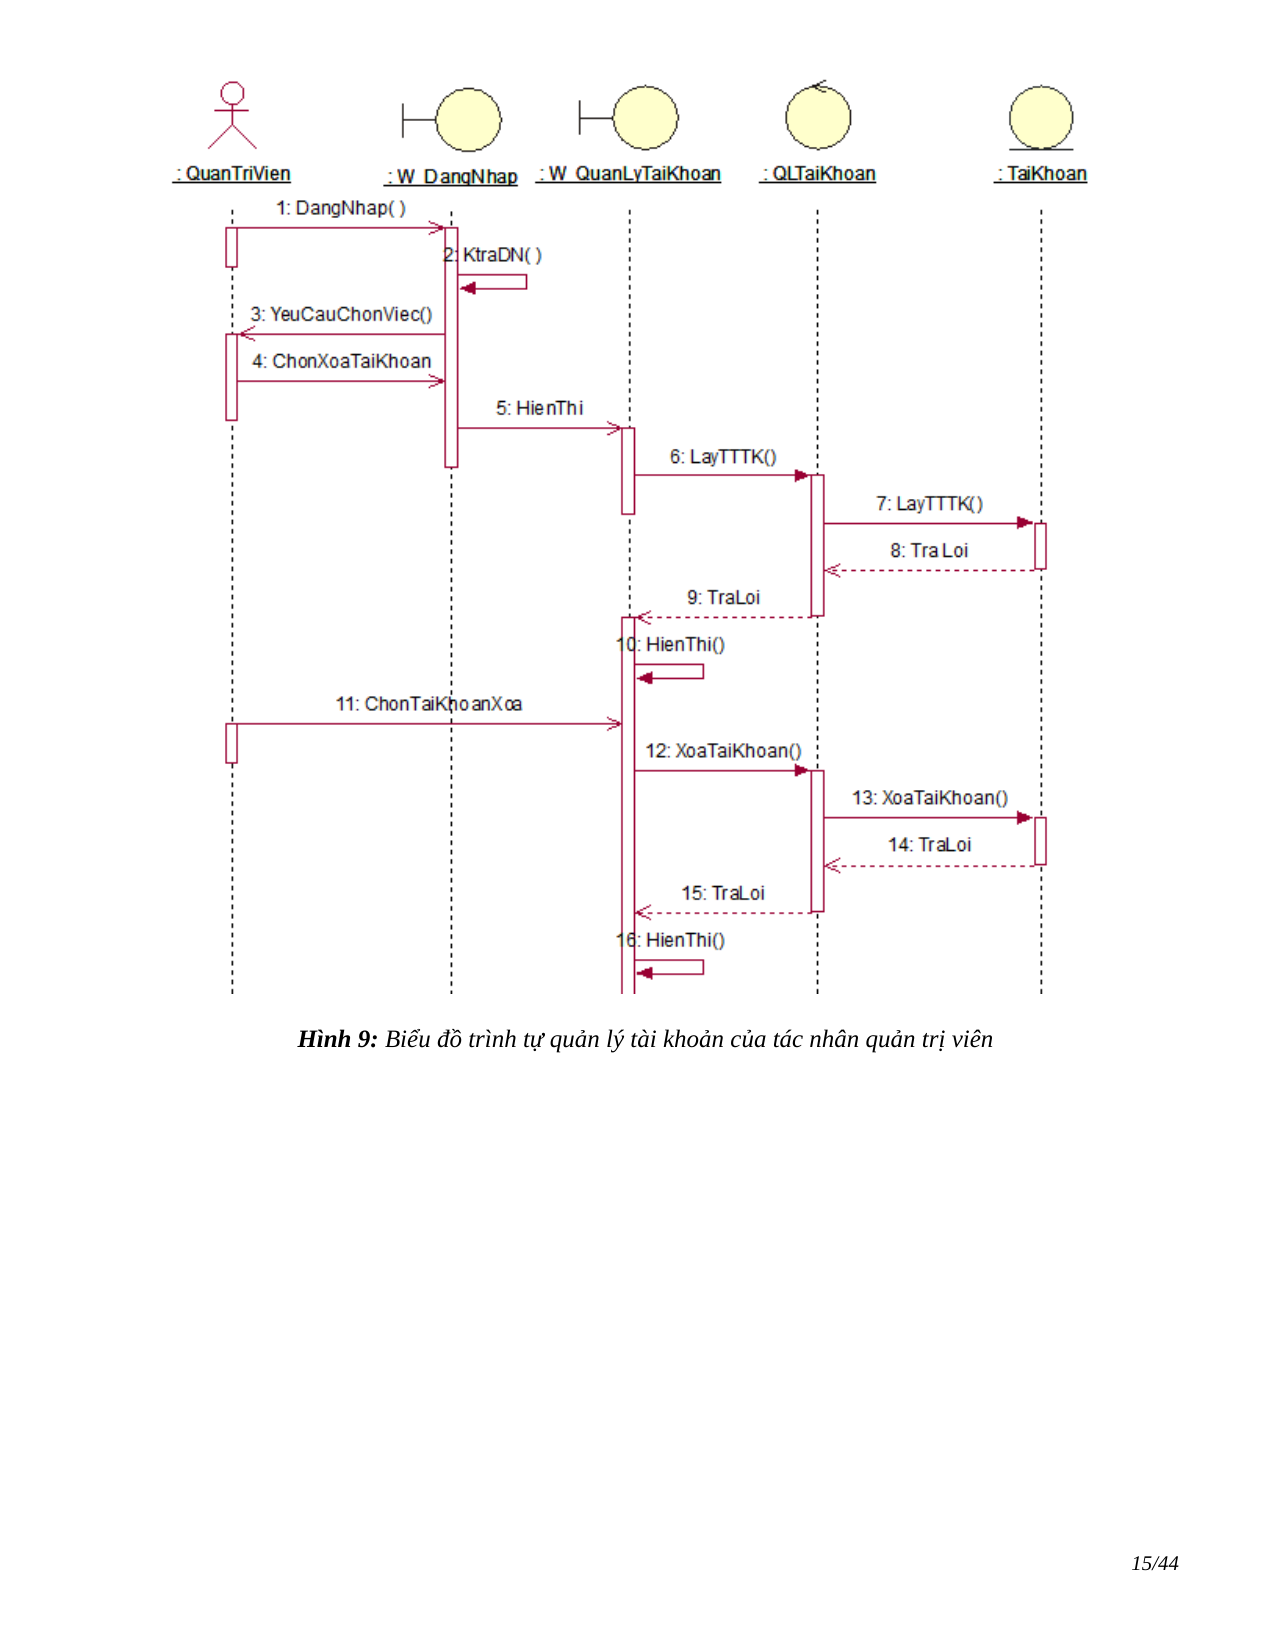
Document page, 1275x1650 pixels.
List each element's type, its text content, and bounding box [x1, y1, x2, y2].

text Hình 9: Biểu đồ trình tự quản lý tài khoản của tác nhân quản trị viên [112, 1024, 1181, 1053]
